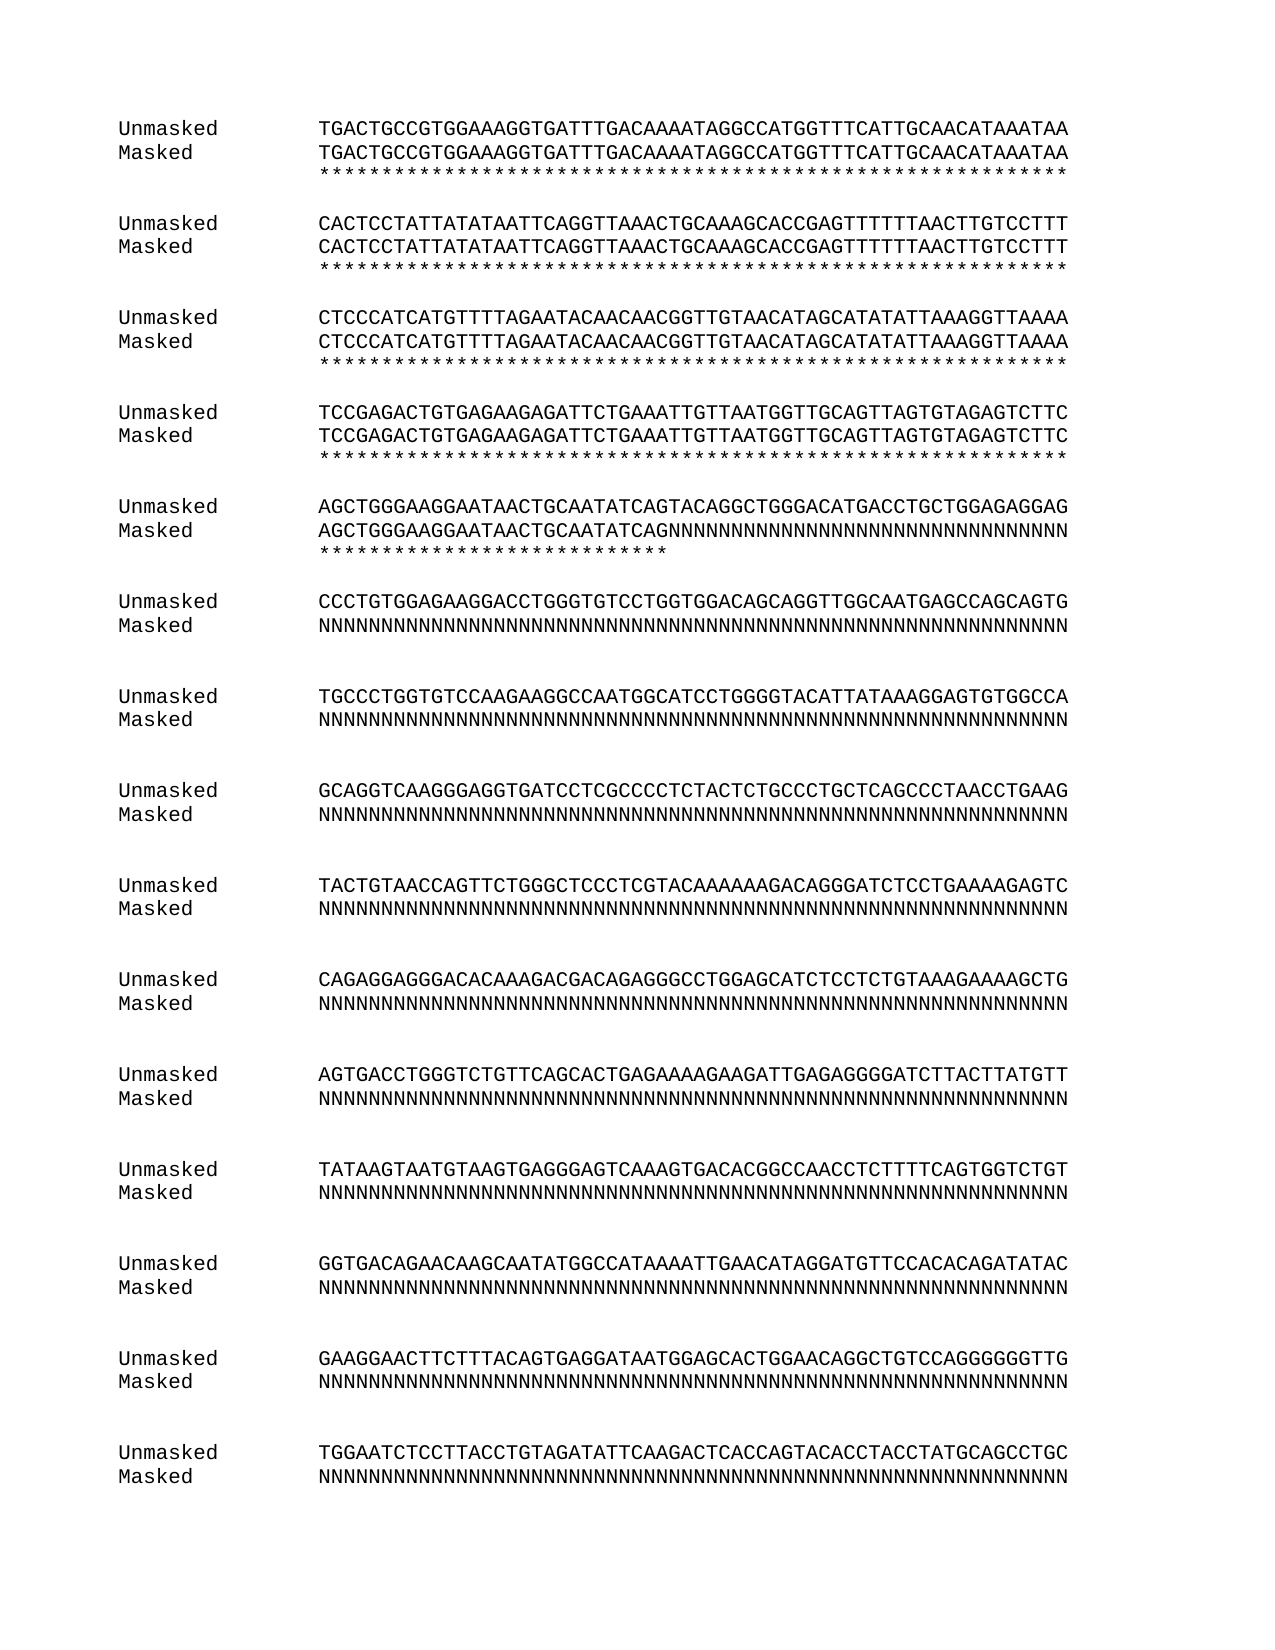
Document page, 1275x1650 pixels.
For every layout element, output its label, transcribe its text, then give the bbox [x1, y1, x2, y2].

text Unmasked TATAAGTAATGTAAGTGAGGGAGTCAAAGTGACACGGCCAACCTCTTTTCAGTGGTCTGT [118, 1158, 1157, 1182]
text Unmasked CAGAGGAGGGACACAAAGACGACAGAGGGCCTGGAGCATCTCCTCTGTAAAGAAAAGCTG [118, 969, 1157, 993]
text ************************************************************ [118, 449, 1157, 473]
text ************************************************************ [118, 354, 1157, 378]
text Masked NNNNNNNNNNNNNNNNNNNNNNNNNNNNNNNNNNNNNNNNNNNNNNNNNNNNNNNNNNNN [118, 709, 1157, 733]
text Masked NNNNNNNNNNNNNNNNNNNNNNNNNNNNNNNNNNNNNNNNNNNNNNNNNNNNNNNNNNNN [118, 615, 1157, 638]
text Masked NNNNNNNNNNNNNNNNNNNNNNNNNNNNNNNNNNNNNNNNNNNNNNNNNNNNNNNNNNNN [118, 1371, 1157, 1395]
text Masked NNNNNNNNNNNNNNNNNNNNNNNNNNNNNNNNNNNNNNNNNNNNNNNNNNNNNNNNNNNN [118, 1277, 1157, 1300]
text Unmasked GCAGGTCAAGGGAGGTGATCCTCGCCCCTCTACTCTGCCCTGCTCAGCCCTAACCTGAAG [118, 780, 1157, 804]
text Unmasked CTCCCATCATGTTTTAGAATACAACAACGGTTGTAACATAGCATATATTAAAGGTTAAAA [118, 307, 1157, 331]
text Unmasked TCCGAGACTGTGAGAAGAGATTCTGAAATTGTTAATGGTTGCAGTTAGTGTAGAGTCTTC [118, 402, 1157, 426]
text Masked NNNNNNNNNNNNNNNNNNNNNNNNNNNNNNNNNNNNNNNNNNNNNNNNNNNNNNNNNNNN [118, 993, 1157, 1017]
text Masked CACTCCTATTATATAATTCAGGTTAAACTGCAAAGCACCGAGTTTTTTAACTTGTCCTTT [118, 236, 1157, 260]
text Unmasked CACTCCTATTATATAATTCAGGTTAAACTGCAAAGCACCGAGTTTTTTAACTTGTCCTTT [118, 213, 1157, 236]
text Unmasked CCCTGTGGAGAAGGACCTGGGTGTCCTGGTGGACAGCAGGTTGGCAATGAGCCAGCAGTG [118, 591, 1157, 615]
text Masked CTCCCATCATGTTTTAGAATACAACAACGGTTGTAACATAGCATATATTAAAGGTTAAAA [118, 331, 1157, 354]
text Unmasked TGACTGCCGTGGAAAGGTGATTTGACAAAATAGGCCATGGTTTCATTGCAACATAAATAA [118, 118, 1157, 142]
text Masked AGCTGGGAAGGAATAACTGCAATATCAGNNNNNNNNNNNNNNNNNNNNNNNNNNNNNNNN [118, 520, 1157, 544]
text Masked NNNNNNNNNNNNNNNNNNNNNNNNNNNNNNNNNNNNNNNNNNNNNNNNNNNNNNNNNNNN [118, 1466, 1157, 1489]
text Masked NNNNNNNNNNNNNNNNNNNNNNNNNNNNNNNNNNNNNNNNNNNNNNNNNNNNNNNNNNNN [118, 898, 1157, 922]
text Unmasked TGCCCTGGTGTCCAAGAAGGCCAATGGCATCCTGGGGTACATTATAAAGGAGTGTGGCCA [118, 686, 1157, 709]
text Masked TGACTGCCGTGGAAAGGTGATTTGACAAAATAGGCCATGGTTTCATTGCAACATAAATAA [118, 142, 1157, 165]
text ************************************************************ [118, 260, 1157, 284]
text Masked NNNNNNNNNNNNNNNNNNNNNNNNNNNNNNNNNNNNNNNNNNNNNNNNNNNNNNNNNNNN [118, 804, 1157, 827]
text Unmasked TACTGTAACCAGTTCTGGGCTCCCTCGTACAAAAAAGACAGGGATCTCCTGAAAAGAGTC [118, 875, 1157, 898]
text Unmasked AGTGACCTGGGTCTGTTCAGCACTGAGAAAAGAAGATTGAGAGGGGATCTTACTTATGTT [118, 1064, 1157, 1088]
text Unmasked GGTGACAGAACAAGCAATATGGCCATAAAATTGAACATAGGATGTTCCACACAGATATAC [118, 1253, 1157, 1277]
text Masked NNNNNNNNNNNNNNNNNNNNNNNNNNNNNNNNNNNNNNNNNNNNNNNNNNNNNNNNNNNN [118, 1182, 1157, 1206]
text Unmasked TGGAATCTCCTTACCTGTAGATATTCAAGACTCACCAGTACACCTACCTATGCAGCCTGC [118, 1442, 1157, 1466]
text Unmasked AGCTGGGAAGGAATAACTGCAATATCAGTACAGGCTGGGACATGACCTGCTGGAGAGGAG [118, 496, 1157, 520]
text ************************************************************ [118, 165, 1157, 189]
text Unmasked GAAGGAACTTCTTTACAGTGAGGATAATGGAGCACTGGAACAGGCTGTCCAGGGGGGTTG [118, 1348, 1157, 1371]
text Masked NNNNNNNNNNNNNNNNNNNNNNNNNNNNNNNNNNNNNNNNNNNNNNNNNNNNNNNNNNNN [118, 1088, 1157, 1111]
text Masked TCCGAGACTGTGAGAAGAGATTCTGAAATTGTTAATGGTTGCAGTTAGTGTAGAGTCTTC [118, 426, 1157, 449]
text **************************** [118, 544, 1157, 567]
